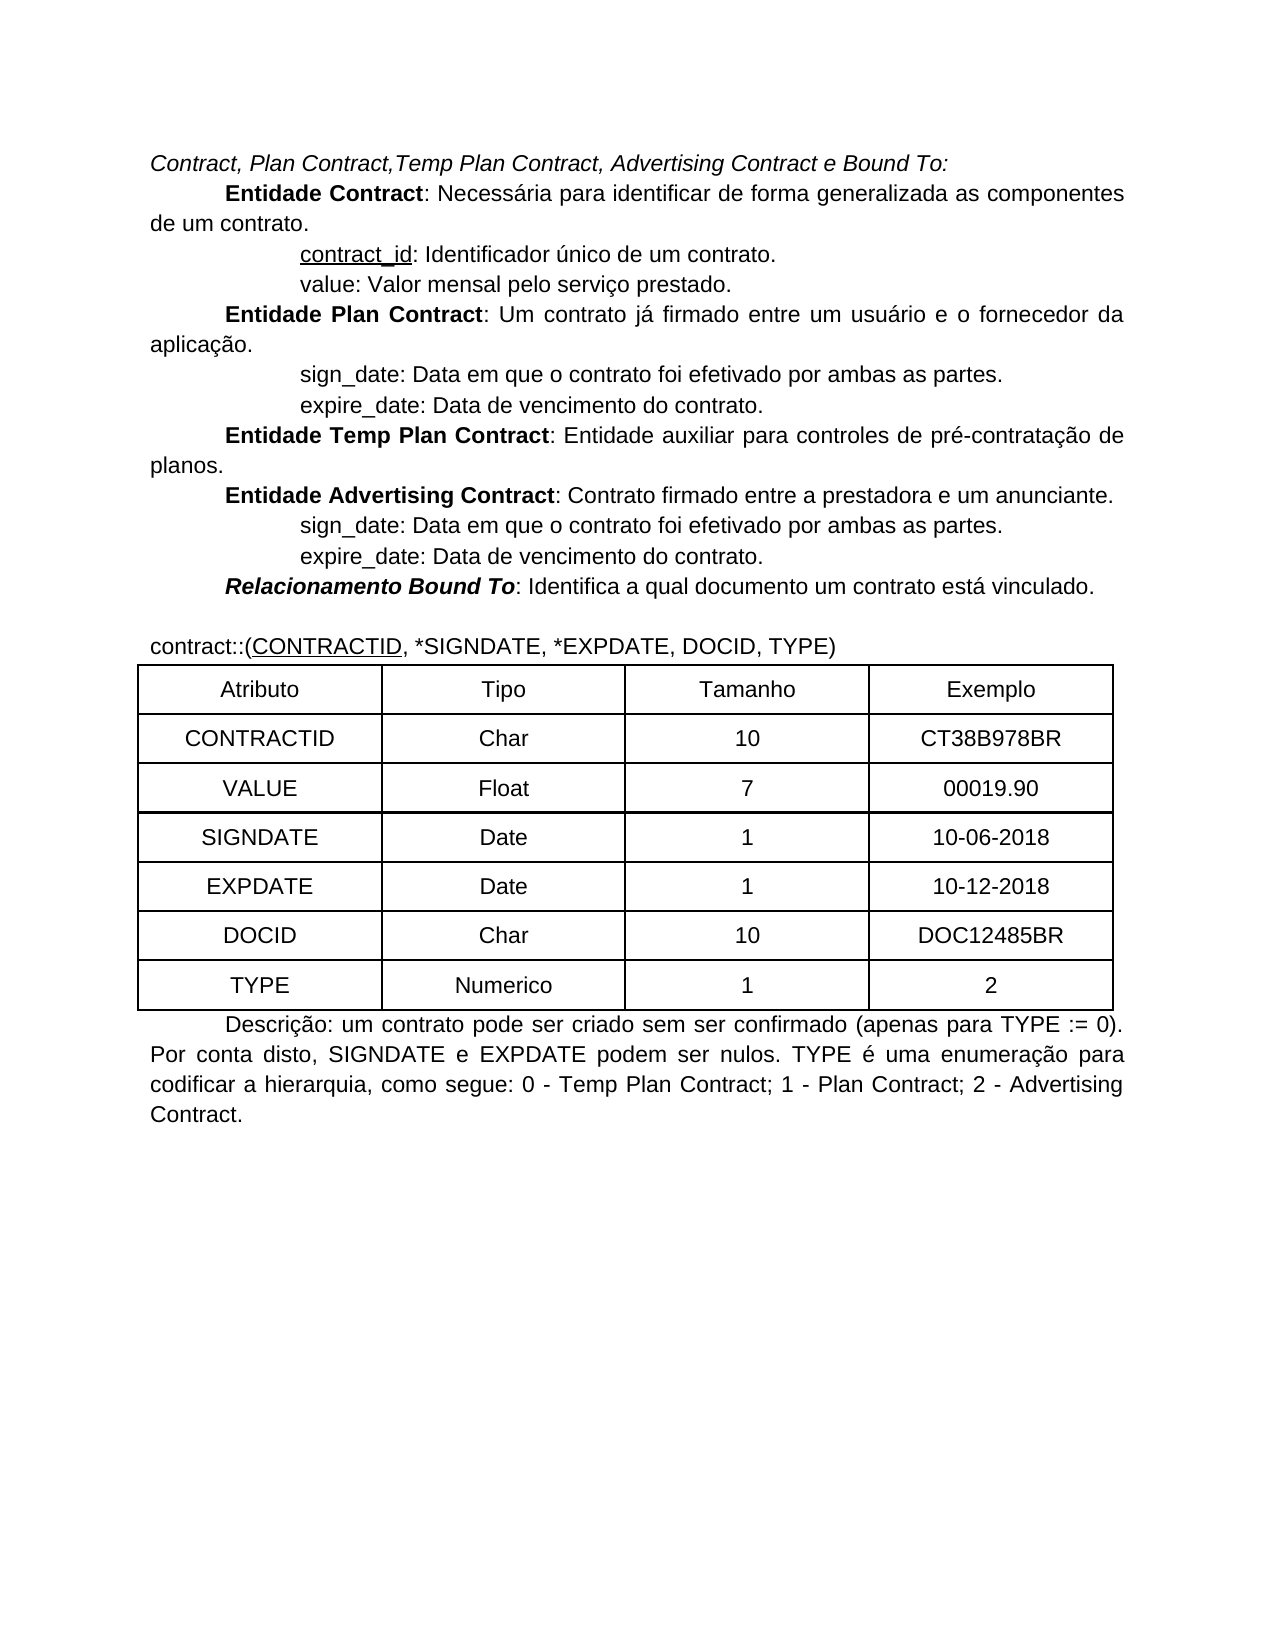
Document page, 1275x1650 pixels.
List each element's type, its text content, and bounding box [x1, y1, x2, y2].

table_cell VALUE [139, 764, 381, 811]
table_cell TYPE [139, 961, 381, 1008]
text Entidade Contract: Necessária para identificar de forma generalizada as componentes de um contrato. [150, 180, 1125, 237]
text sign_date: Data em que o contrato foi efetivado por ambas as partes. [150, 361, 1125, 388]
table_cell Char [383, 912, 624, 959]
table_header Tamanho [626, 666, 868, 713]
text sign_date: Data em que o contrato foi efetivado por ambas as partes. [150, 512, 1125, 539]
text expire_date: Data de vencimento do contrato. [150, 543, 1125, 569]
table_header Tipo [383, 666, 624, 713]
table_cell 1 [626, 961, 868, 1008]
table_cell 00019.90 [870, 764, 1112, 811]
table_cell EXPDATE [139, 863, 381, 910]
table_cell Char [383, 715, 624, 762]
table_cell Float [383, 764, 624, 811]
table_cell 10-06-2018 [870, 814, 1112, 861]
text Descrição: um contrato pode ser criado sem ser confirmado (apenas para TYPE := 0). Por conta disto, SIGNDATE e EXPDATE podem ser nulos. TYPE é uma enumeração para codificar a hierarquia, como segue: 0 - Temp Plan Contract; 1 - Plan Contract; 2 - Advertising Contract. [150, 1011, 1125, 1127]
table_header Exemplo [870, 666, 1112, 713]
table_cell 2 [870, 961, 1112, 1008]
table_cell 10 [626, 715, 868, 762]
table_cell 1 [626, 814, 868, 861]
table_cell SIGNDATE [139, 814, 381, 861]
text Relacionamento Bound To: Identifica a qual documento um contrato está vinculado. [150, 573, 1125, 599]
text contract::(CONTRACTID, *SIGNDATE, *EXPDATE, DOCID, TYPE) [150, 633, 1125, 660]
table_cell DOCID [139, 912, 381, 959]
text value: Valor mensal pelo serviço prestado. [150, 271, 1125, 297]
table_cell 10-12-2018 [870, 863, 1112, 910]
table_cell CT38B978BR [870, 715, 1112, 762]
table_cell Date [383, 863, 624, 910]
text expire_date: Data de vencimento do contrato. [150, 392, 1125, 418]
table_cell 10 [626, 912, 868, 959]
text Entidade Advertising Contract: Contrato firmado entre a prestadora e um anunciante. [150, 482, 1125, 509]
table_cell Date [383, 814, 624, 861]
text Entidade Plan Contract: Um contrato já firmado entre um usuário e o fornecedor da aplicação. [150, 301, 1125, 358]
table_cell 7 [626, 764, 868, 811]
text contract_id: Identificador único de um contrato. [150, 241, 1125, 267]
table_cell Numerico [383, 961, 624, 1008]
table_header Atributo [139, 666, 381, 713]
table_cell DOC12485BR [870, 912, 1112, 959]
table_cell 1 [626, 863, 868, 910]
text Contract, Plan Contract,Temp Plan Contract, Advertising Contract e Bound To: [150, 150, 1125, 176]
table_cell CONTRACTID [139, 715, 381, 762]
text Entidade Temp Plan Contract: Entidade auxiliar para controles de pré-contratação de planos. [150, 422, 1125, 478]
